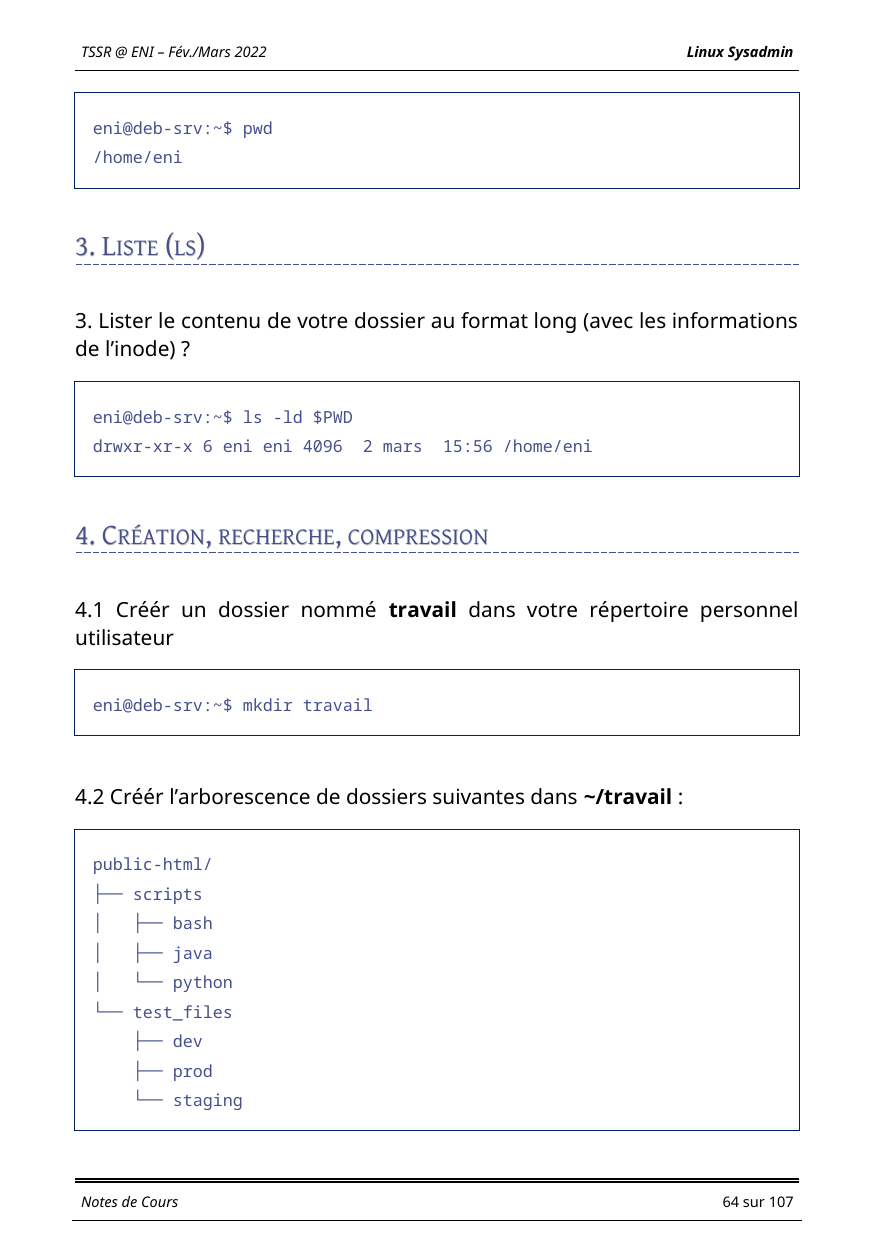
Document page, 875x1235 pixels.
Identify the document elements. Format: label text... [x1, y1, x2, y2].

text 4.1 Créér un dossier nommé travail dans votre répertoire personnel utilisateur [75, 595, 799, 652]
text └── test_files [75, 976, 799, 1005]
text ├── scripts [75, 858, 799, 887]
text │ ├── java [75, 917, 799, 946]
text 4.2 Créér l’arborescence de dossiers suivantes dans ~/travail : [75, 782, 799, 811]
text eni@deb-srv:~$ mkdir travail [75, 670, 799, 735]
text /home/eni [75, 122, 799, 188]
text public-html/ [75, 830, 799, 858]
text 3. Liste (ls) [75, 230, 799, 265]
text │ └── python [75, 946, 799, 976]
text └── staging [75, 1064, 799, 1130]
text ├── prod [75, 1035, 799, 1064]
text 3. Lister le contenu de votre dossier au format long (avec les informations de l’inode) ? [75, 306, 799, 363]
text ├── dev [75, 1005, 799, 1035]
text 4. Création, recherche, compression [75, 518, 799, 553]
text eni@deb-srv:~$ ls -ld $PWD [75, 382, 799, 410]
text drwxr-xr-x 6 eni eni 4096 2 mars 15:56 /home/eni [75, 410, 799, 476]
text eni@deb-srv:~$ pwd [75, 93, 799, 122]
text │ ├── bash [75, 887, 799, 917]
